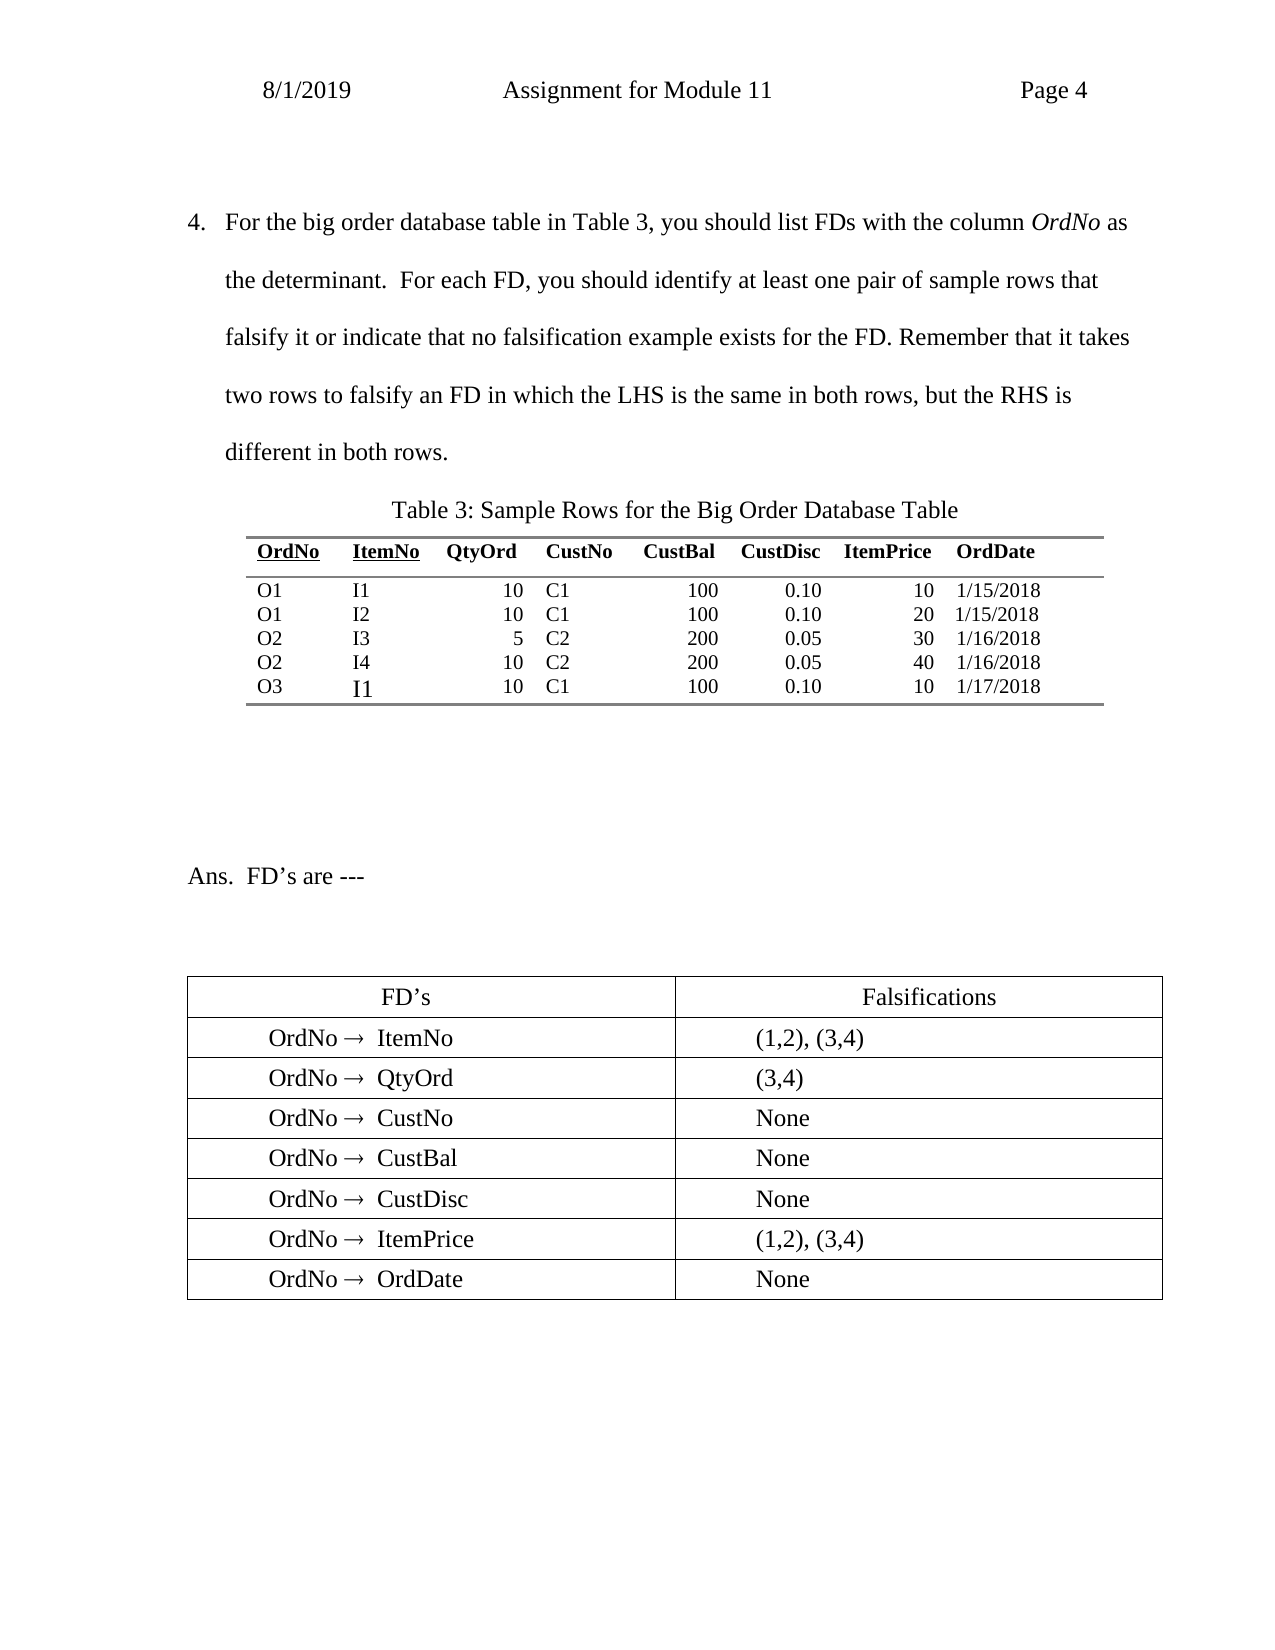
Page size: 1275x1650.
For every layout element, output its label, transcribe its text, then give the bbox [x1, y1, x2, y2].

table_cell 100 [632, 674, 729, 702]
table_header CustNo [534, 539, 632, 576]
table_cell o3 [246, 674, 341, 702]
table_header ItemNo [341, 539, 435, 576]
table_cell OrdNo  QtyOrd [188, 1058, 675, 1097]
table_cell I1 [341, 578, 435, 602]
table_cell C1 [534, 602, 632, 626]
table_cell 100 [632, 602, 729, 626]
table_cell OrdNo  CustDisc [188, 1179, 675, 1218]
table_header FD’s [188, 977, 675, 1017]
table_header Falsifications [676, 977, 1162, 1017]
list For the big order database table in Table 3, you should list FDs with the column OrdNo as the determinant. For each FD, you should identify at least one pair of sample rows that falsify it or indicate that no falsification example exists for the FD. Remember that it takes two rows to falsify an FD in which the LHS is the same in both rows, but the RHS is different in both rows. [187, 207, 1162, 466]
table_cell 1/15/2018 [945, 578, 1104, 602]
table_cell I1 [341, 674, 435, 702]
table_cell 0.10 [729, 578, 832, 602]
table_cell O1 [246, 578, 341, 602]
table_cell O1 [246, 602, 341, 626]
table_cell 1/15/2018 [945, 602, 1104, 626]
text Ans. FD’s are --- [187, 861, 1162, 890]
table_cell 30 [833, 626, 945, 650]
table_cell I3 [341, 626, 435, 650]
table_cell OrdNo  CustNo [188, 1099, 675, 1138]
table_cell 40 [833, 650, 945, 674]
table_cell None [676, 1139, 1162, 1178]
table_cell C2 [534, 626, 632, 650]
table_cell C2 [534, 650, 632, 674]
table_cell 0.10 [729, 674, 832, 702]
table_cell O2 [246, 650, 341, 674]
table_cell 0.05 [729, 650, 832, 674]
table_header CustBal [632, 539, 729, 576]
table_header OrdDate [945, 539, 1104, 576]
table_cell None [676, 1179, 1162, 1218]
table_cell O2 [246, 626, 341, 650]
table_cell 0.05 [729, 626, 832, 650]
table_cell 200 [632, 650, 729, 674]
table_cell None [676, 1099, 1162, 1138]
table_cell OrdNo  ItemNo [188, 1018, 675, 1057]
table_cell OrdNo  ItemPrice [188, 1219, 675, 1259]
table_cell 10 [435, 650, 534, 674]
table_cell C1 [534, 674, 632, 702]
table_cell I2 [341, 602, 435, 626]
table_cell 1/16/2018 [945, 650, 1104, 674]
table_cell 100 [632, 578, 729, 602]
table_cell OrdNo  OrdDate [188, 1260, 675, 1299]
table_cell 0.10 [729, 602, 832, 626]
table_cell 1/17/2018 [945, 674, 1104, 702]
table_cell None [676, 1260, 1162, 1299]
table_cell I4 [341, 650, 435, 674]
table_cell 1/16/2018 [945, 626, 1104, 650]
table_cell 200 [632, 626, 729, 650]
table_cell 10 [435, 602, 534, 626]
table_cell 10 [833, 674, 945, 702]
table_header OrdNo [246, 539, 341, 576]
table_cell OrdNo  CustBal [188, 1139, 675, 1178]
table_cell 10 [435, 578, 534, 602]
table_cell 10 [435, 674, 534, 702]
table_cell (1,2), (3,4) [676, 1219, 1162, 1259]
table_cell 20 [833, 602, 945, 626]
table_header ItemPrice [833, 539, 945, 576]
table_header CustDisc [729, 539, 832, 576]
table_cell 10 [833, 578, 945, 602]
table_header QtyOrd [435, 539, 534, 576]
table_cell 5 [435, 626, 534, 650]
title Table 3: Sample Rows for the Big Order Database Table [187, 495, 1162, 524]
table_cell C1 [534, 578, 632, 602]
table_cell (1,2), (3,4) [676, 1018, 1162, 1057]
table_cell (3,4) [676, 1058, 1162, 1097]
